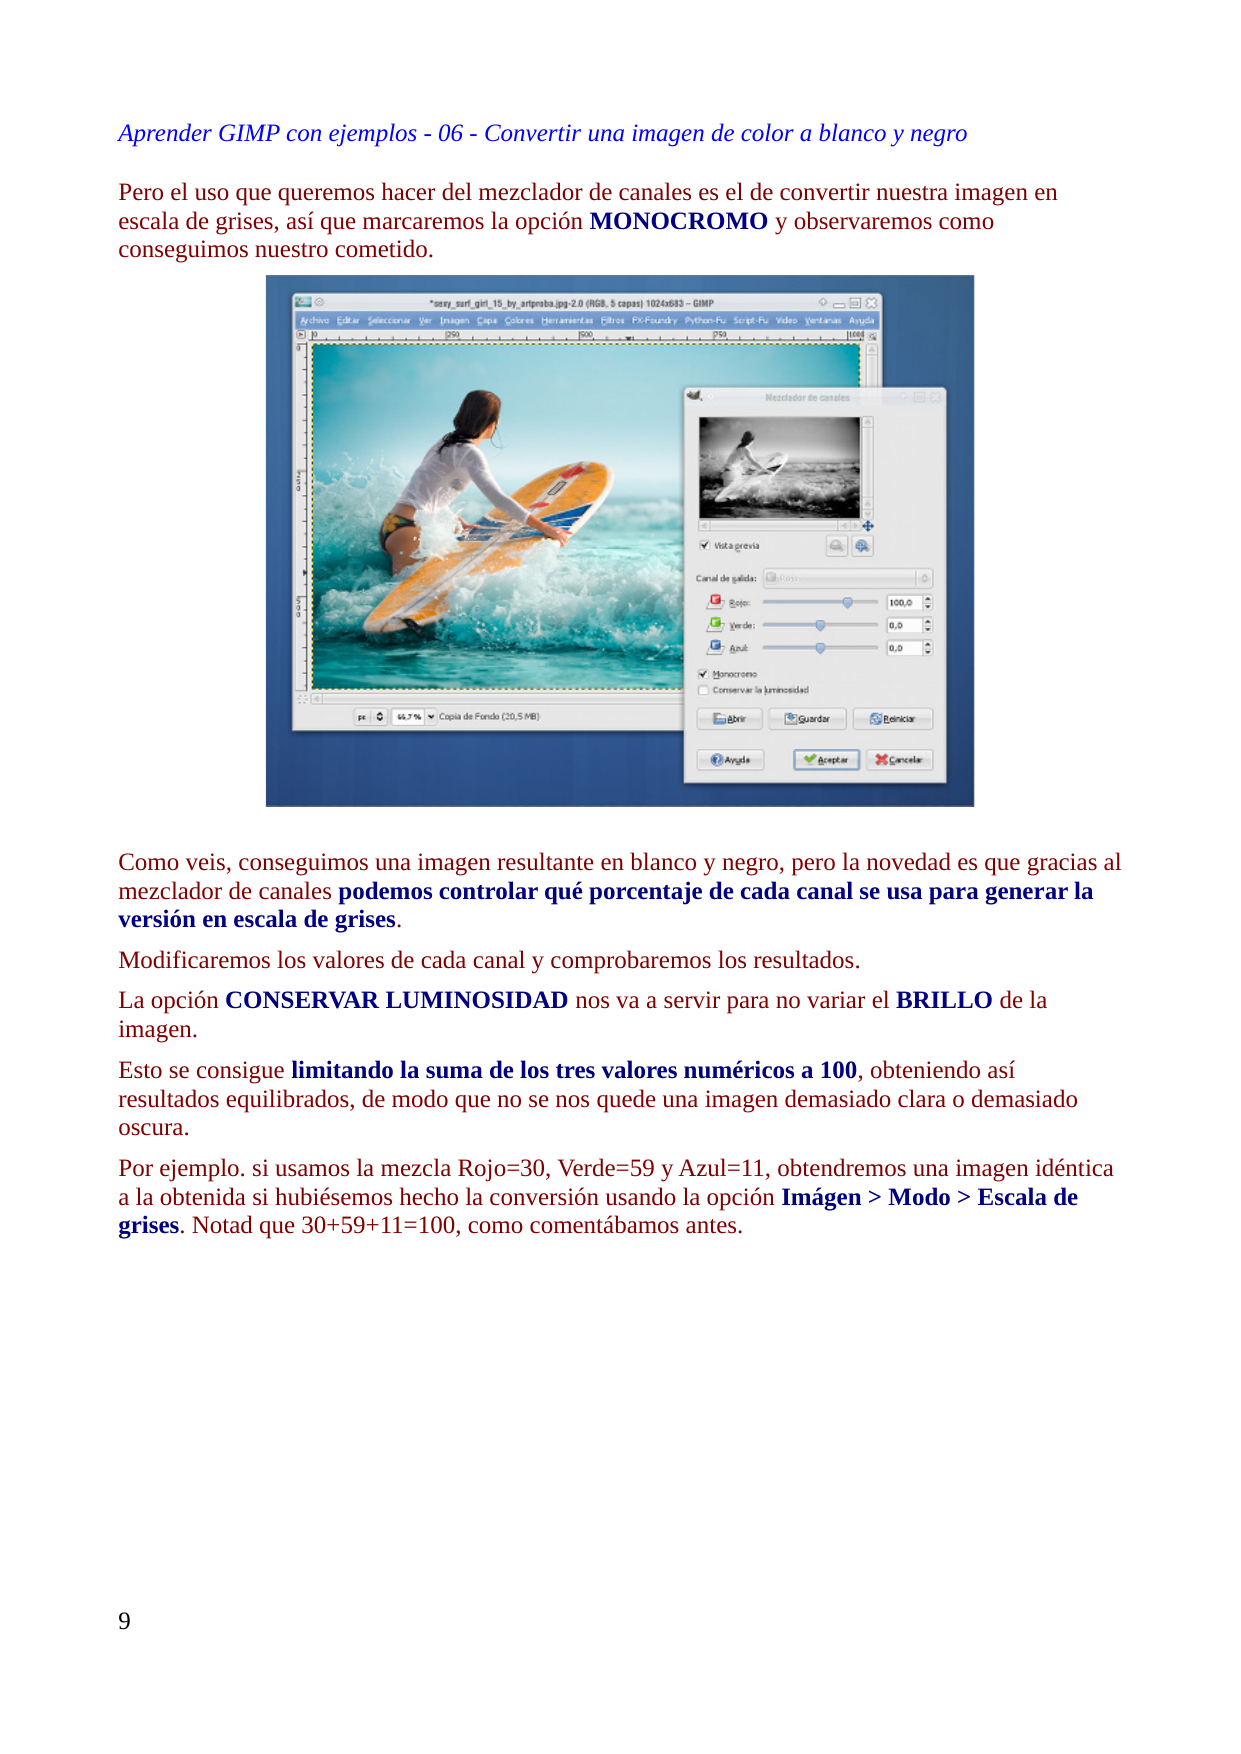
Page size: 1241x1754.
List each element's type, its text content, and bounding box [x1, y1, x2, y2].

picture [265, 275, 975, 807]
text Por ejemplo. si usamos la mezcla Rojo=30, Verde=59 y Azul=11, obtendremos una imagen idéntica a la obtenida si hubiésemos hecho la conversión usando la opción Imágen > Modo > Escala de grises. Notad que 30+59+11=100, como comentábamos antes. [118, 1153, 1122, 1239]
text Como veis, conseguimos una imagen resultante en blanco y negro, pero la novedad es que gracias al mezclador de canales podemos controlar qué porcentaje de cada canal se usa para generar la versión en escala de grises. [118, 847, 1122, 933]
text Esto se consigue limitando la suma de los tres valores numéricos a 100, obteniendo así resultados equilibrados, de modo que no se nos quede una imagen demasiado clara o demasiado oscura. [118, 1055, 1122, 1141]
text La opción CONSERVAR LUMINOSIDAD nos va a servir para no variar el BRILLO de la imagen. [118, 986, 1122, 1043]
text Pero el uso que queremos hacer del mezclador de canales es el de convertir nuestra imagen en escala de grises, así que marcaremos la opción MONOCROMO y observaremos como conseguimos nuestro cometido. [118, 177, 1122, 263]
text Modificaremos los valores de cada canal y comprobaremos los resultados. [118, 945, 1122, 974]
